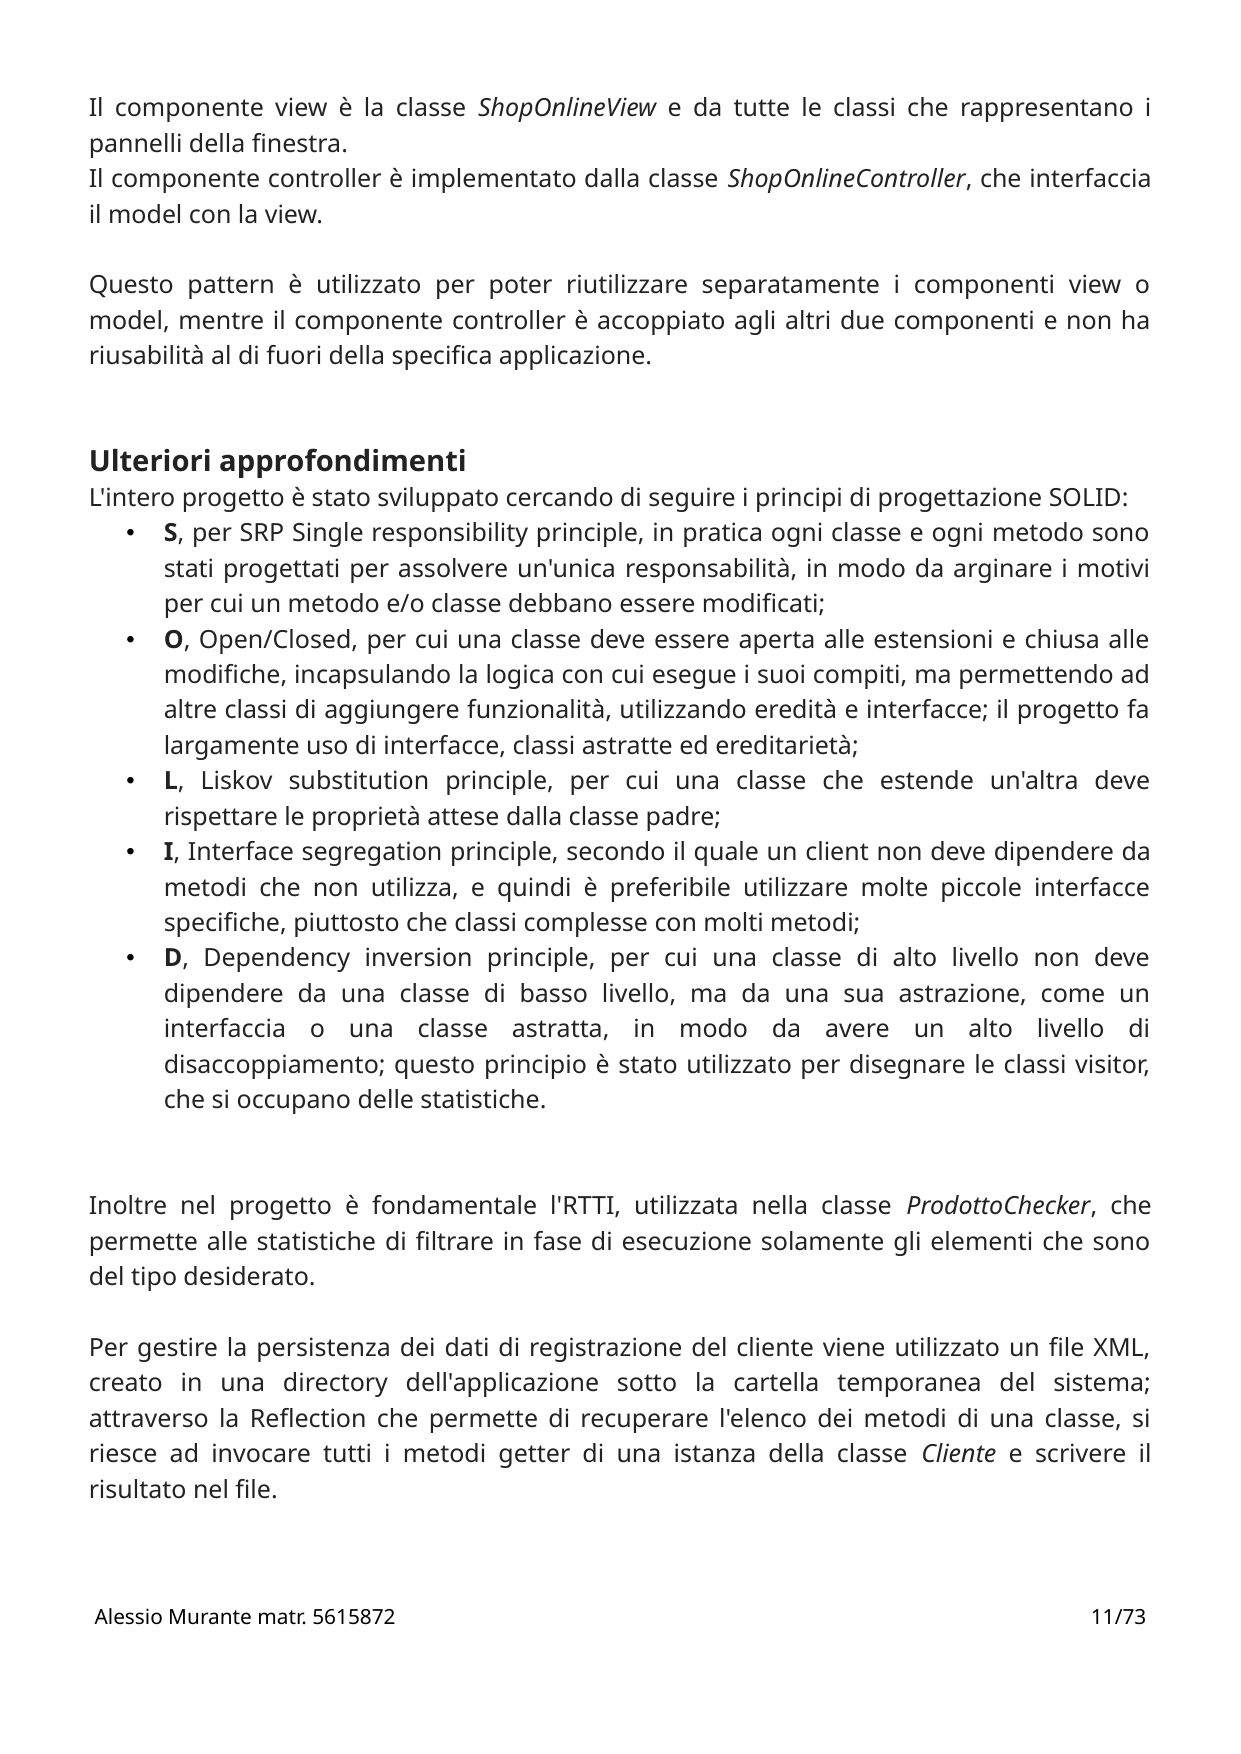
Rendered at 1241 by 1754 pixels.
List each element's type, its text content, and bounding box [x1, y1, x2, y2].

text Il componente controller è implementato dalla classe ShopOnlineController, che interfaccia il model con la view. [88, 159, 1152, 230]
text Inoltre nel progetto è fondamentale l'RTTI, utilizzata nella classe ProdottoChecker, che permette alle statistiche di filtrare in fase di esecuzione solamente gli elementi che sono del tipo desiderato. [88, 1186, 1152, 1293]
text Per gestire la persistenza dei dati di registrazione del cliente viene utilizzato un file XML, creato in una directory dell'applicazione sotto la cartella temporanea del sistema; attraverso la Reflection che permette di recuperare l'elenco dei metodi di una classe, si riesce ad invocare tutti i metodi getter di una istanza della classe Cliente e scrivere il risultato nel file. [88, 1328, 1152, 1505]
list S, per SRP Single responsibility principle, in pratica ogni classe e ogni metodo sono stati progettati per assolvere un'unica responsabilità, in modo da arginare i motivi per cui un metodo e/o classe debbano essere modificati; [126, 513, 1152, 620]
list L, Liskov substitution principle, per cui una classe che estende un'altra deve rispettare le proprietà attese dalla classe padre; [126, 761, 1152, 832]
text Ulteriori approfondimenti [88, 443, 1152, 478]
text Il componente view è la classe ShopOnlineView e da tutte le classi che rappresentano i pannelli della finestra. [88, 88, 1152, 159]
text Questo pattern è utilizzato per poter riutilizzare separatamente i componenti view o model, mentre il componente controller è accoppiato agli altri due componenti e non ha riusabilità al di fuori della specifica applicazione. [88, 266, 1152, 372]
text L'intero progetto è stato sviluppato cercando di seguire i principi di progettazione SOLID: [88, 478, 1152, 513]
list O, Open/Closed, per cui una classe deve essere aperta alle estensioni e chiusa alle modifiche, incapsulando la logica con cui esegue i suoi compiti, ma permettendo ad altre classi di aggiungere funzionalità, utilizzando eredità e interfacce; il progetto fa largamente uso di interfacce, classi astratte ed ereditarietà; [126, 620, 1152, 761]
list I, Interface segregation principle, secondo il quale un client non deve dipendere da metodi che non utilizza, e quindi è preferibile utilizzare molte piccole interfacce specifiche, piuttosto che classi complesse con molti metodi; [126, 832, 1152, 938]
list D, Dependency inversion principle, per cui una classe di alto livello non deve dipendere da una classe di basso livello, ma da una sua astrazione, come un interfaccia o una classe astratta, in modo da avere un alto livello di disaccoppiamento; questo principio è stato utilizzato per disegnare le classi visitor, che si occupano delle statistiche. [126, 938, 1152, 1116]
